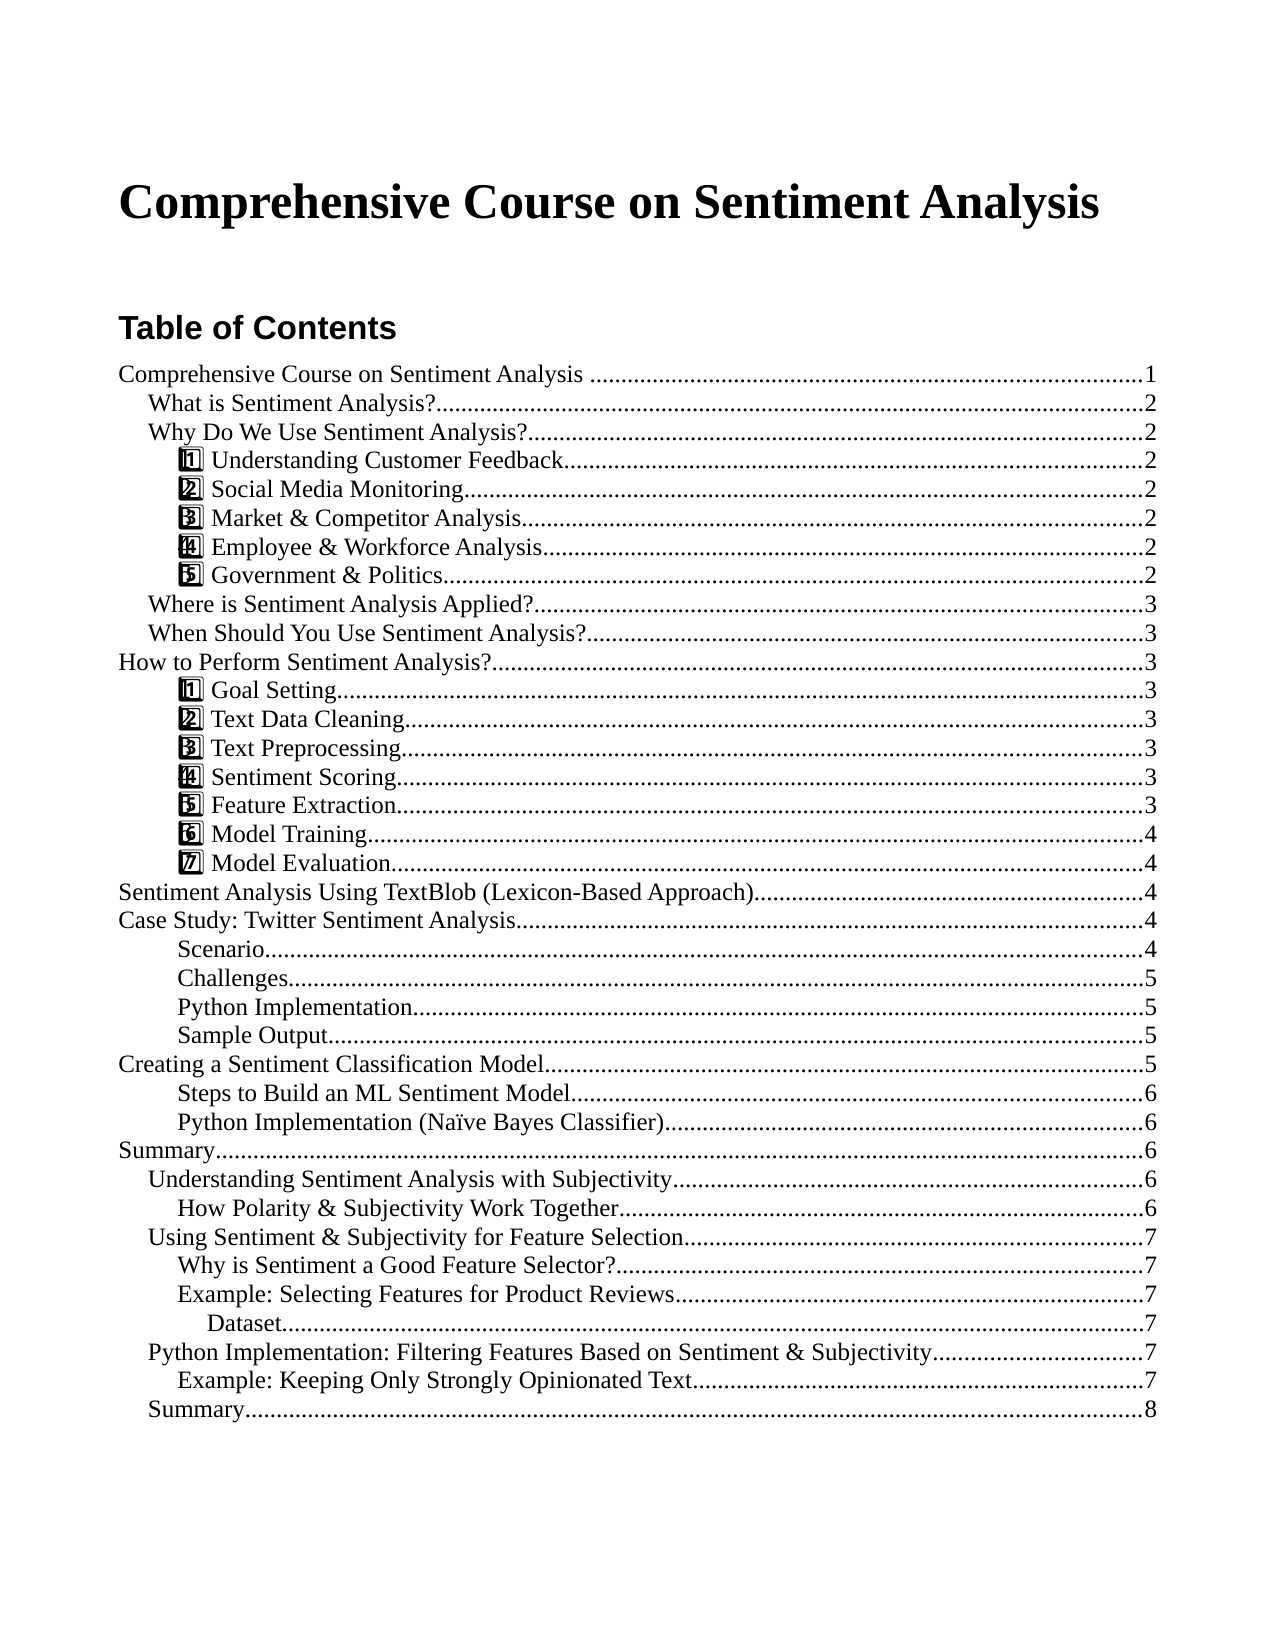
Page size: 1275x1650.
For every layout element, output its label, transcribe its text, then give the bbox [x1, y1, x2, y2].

subtitle Table of Contents [118, 308, 1157, 347]
text Example: Selecting Features for Product Reviews 7 [177, 1279, 1157, 1308]
text Example: Keeping Only Strongly Opinionated Text 7 [177, 1365, 1157, 1394]
text Summary 8 [148, 1394, 1157, 1423]
text Summary 6 [118, 1135, 1157, 1164]
text How Polarity & Subjectivity Work Together 6 [177, 1193, 1157, 1222]
text Dataset 7 [207, 1308, 1157, 1337]
text 5️⃣ Feature Extraction 3 [177, 790, 1157, 819]
text 1️⃣ Understanding Customer Feedback 2 [177, 445, 1157, 474]
text Sentiment Analysis Using TextBlob (Lexicon-Based Approach) 4 [118, 877, 1157, 905]
text 4️⃣ Sentiment Scoring 3 [177, 762, 1157, 790]
text Understanding Sentiment Analysis with Subjectivity 6 [148, 1164, 1157, 1193]
text Python Implementation 5 [177, 992, 1157, 1020]
text Creating a Sentiment Classification Model 5 [118, 1049, 1157, 1078]
text Python Implementation (Naïve Bayes Classifier) 6 [177, 1107, 1157, 1135]
text 2️⃣ Social Media Monitoring 2 [177, 474, 1157, 503]
text Steps to Build an ML Sentiment Model 6 [177, 1078, 1157, 1107]
text 1️⃣ Goal Setting 3 [177, 675, 1157, 704]
text Challenges 5 [177, 963, 1157, 992]
text Sample Output 5 [177, 1020, 1157, 1049]
text Why Do We Use Sentiment Analysis? 2 [148, 417, 1157, 445]
text 2️⃣ Text Data Cleaning 3 [177, 704, 1157, 733]
text 6️⃣ Model Training 4 [177, 819, 1157, 848]
subtitle Comprehensive Course on Sentiment Analysis [118, 172, 1157, 229]
text Comprehensive Course on Sentiment Analysis 1 [118, 359, 1157, 388]
text Case Study: Twitter Sentiment Analysis 4 [118, 905, 1157, 934]
text 4️⃣ Employee & Workforce Analysis 2 [177, 532, 1157, 560]
text Python Implementation: Filtering Features Based on Sentiment & Subjectivity 7 [148, 1337, 1157, 1365]
text 3️⃣ Text Preprocessing 3 [177, 733, 1157, 762]
text Where is Sentiment Analysis Applied? 3 [148, 589, 1157, 618]
text 3️⃣ Market & Competitor Analysis 2 [177, 503, 1157, 532]
text 7️⃣ Model Evaluation 4 [177, 848, 1157, 877]
text 5️⃣ Government & Politics 2 [177, 560, 1157, 589]
text How to Perform Sentiment Analysis? 3 [118, 647, 1157, 675]
text Scenario 4 [177, 934, 1157, 963]
text What is Sentiment Analysis? 2 [148, 388, 1157, 417]
text Why is Sentiment a Good Feature Selector? 7 [177, 1250, 1157, 1279]
text When Should You Use Sentiment Analysis? 3 [148, 618, 1157, 647]
text Using Sentiment & Subjectivity for Feature Selection 7 [148, 1222, 1157, 1250]
